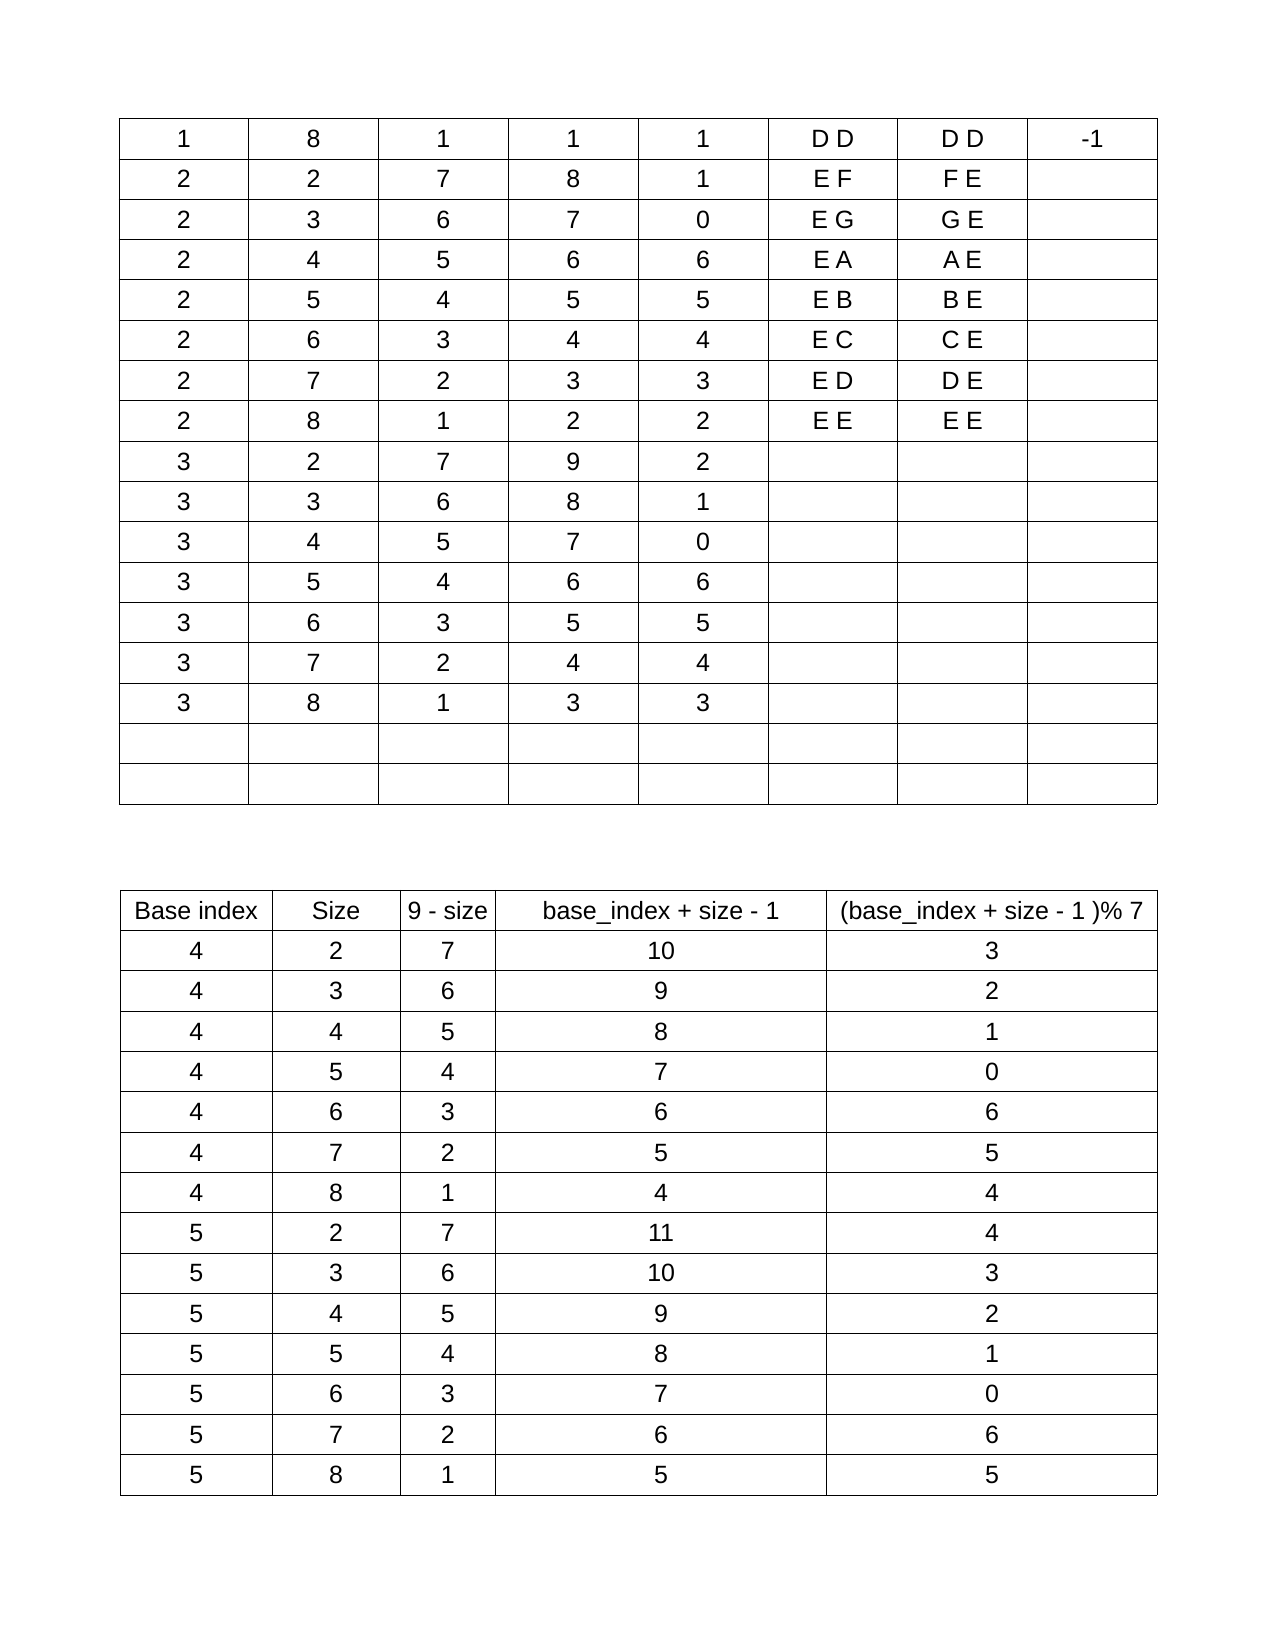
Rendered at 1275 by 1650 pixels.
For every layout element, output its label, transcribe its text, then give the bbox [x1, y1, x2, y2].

table_cell 5 [509, 280, 638, 320]
table_cell D D [769, 119, 897, 158]
table_cell 7 [273, 1133, 400, 1172]
table_cell 0 [827, 1375, 1157, 1414]
table_cell 4 [121, 1133, 272, 1172]
table_cell [898, 724, 1027, 763]
table_cell 6 [639, 563, 768, 602]
table_cell 0 [639, 200, 768, 239]
table_cell 7 [379, 442, 508, 481]
table_cell 5 [249, 563, 378, 602]
table_cell 4 [379, 563, 508, 602]
table_cell 6 [401, 971, 495, 1011]
table_cell 5 [121, 1455, 272, 1494]
table_cell [1028, 200, 1157, 239]
table_cell 2 [827, 971, 1157, 1011]
table_cell E E [769, 401, 897, 441]
table_cell 5 [827, 1133, 1157, 1172]
table_cell 6 [273, 1375, 400, 1414]
table_cell [898, 643, 1027, 682]
table_cell 5 [121, 1294, 272, 1333]
table_cell 7 [401, 1213, 495, 1253]
table_cell 3 [120, 522, 248, 562]
table_cell 5 [379, 240, 508, 279]
table_cell [1028, 684, 1157, 723]
table_cell 4 [639, 321, 768, 360]
table_cell 2 [639, 401, 768, 441]
table_cell 6 [401, 1254, 495, 1293]
table_cell B E [898, 280, 1027, 320]
table_cell [1028, 280, 1157, 320]
table_cell 5 [273, 1334, 400, 1373]
table_cell 7 [401, 931, 495, 970]
table_cell [379, 764, 508, 803]
table_cell 3 [273, 971, 400, 1011]
table_cell 2 [120, 200, 248, 239]
table_cell [769, 442, 897, 481]
table_cell E E [898, 401, 1027, 441]
table_cell [120, 764, 248, 803]
table_cell A E [898, 240, 1027, 279]
table_cell [249, 724, 378, 763]
table_cell 7 [249, 643, 378, 682]
table_cell 7 [496, 1375, 826, 1414]
table_cell 4 [121, 1012, 272, 1051]
table_cell 6 [509, 240, 638, 279]
table_cell 3 [249, 200, 378, 239]
table_cell 4 [273, 1012, 400, 1051]
table_cell [898, 764, 1027, 803]
table_cell 5 [827, 1455, 1157, 1494]
table_cell [249, 764, 378, 803]
table_cell [769, 563, 897, 602]
table_cell [898, 442, 1027, 481]
table_cell D E [898, 361, 1027, 400]
table_cell 2 [249, 442, 378, 481]
table_cell 3 [379, 603, 508, 642]
table_cell 3 [273, 1254, 400, 1293]
table_cell [898, 684, 1027, 723]
table_cell 2 [379, 361, 508, 400]
table_cell 4 [121, 1173, 272, 1212]
table_cell 1 [827, 1012, 1157, 1051]
table_cell 4 [121, 1052, 272, 1091]
table_cell 3 [120, 563, 248, 602]
table_cell [509, 724, 638, 763]
table_cell 2 [273, 1213, 400, 1253]
table_cell 2 [273, 931, 400, 970]
table_cell 6 [249, 321, 378, 360]
table_cell 4 [509, 321, 638, 360]
table_cell 5 [509, 603, 638, 642]
table_cell E A [769, 240, 897, 279]
table_cell 5 [639, 280, 768, 320]
table_cell 4 [273, 1294, 400, 1333]
table_cell 1 [827, 1334, 1157, 1373]
table_cell [769, 684, 897, 723]
table_cell 2 [120, 401, 248, 441]
table_cell 3 [827, 1254, 1157, 1293]
table_header (base_index + size - 1 )% 7 [827, 891, 1157, 930]
table_cell 5 [121, 1213, 272, 1253]
table_cell 5 [121, 1334, 272, 1373]
table_cell 3 [509, 361, 638, 400]
table_cell 6 [509, 563, 638, 602]
table_cell [769, 522, 897, 562]
table_cell 7 [509, 522, 638, 562]
table_cell [509, 764, 638, 803]
table_cell 1 [379, 684, 508, 723]
table_cell [1028, 401, 1157, 441]
table_cell 5 [273, 1052, 400, 1091]
table_cell 6 [827, 1415, 1157, 1454]
table_cell 1 [639, 160, 768, 199]
table_cell 4 [509, 643, 638, 682]
table_cell 2 [120, 160, 248, 199]
table_cell 4 [379, 280, 508, 320]
table_cell 6 [379, 482, 508, 521]
table_cell 3 [379, 321, 508, 360]
table_cell 1 [401, 1455, 495, 1494]
table_cell [1028, 724, 1157, 763]
table_cell [769, 643, 897, 682]
table_cell -1 [1028, 119, 1157, 158]
table_cell 8 [249, 401, 378, 441]
table_cell E G [769, 200, 897, 239]
table_cell [639, 724, 768, 763]
table_cell 1 [639, 482, 768, 521]
table_header Size [273, 891, 400, 930]
table_cell 1 [379, 401, 508, 441]
table_cell 1 [639, 119, 768, 158]
table_header Base index [121, 891, 272, 930]
table_cell 10 [496, 931, 826, 970]
table_cell 6 [249, 603, 378, 642]
table_cell 2 [379, 643, 508, 682]
table_cell 2 [639, 442, 768, 481]
table_cell 7 [379, 160, 508, 199]
table_header base_index + size - 1 [496, 891, 826, 930]
table_cell 7 [273, 1415, 400, 1454]
table_cell 4 [121, 931, 272, 970]
table_cell [1028, 442, 1157, 481]
table_cell 4 [827, 1213, 1157, 1253]
table_cell 11 [496, 1213, 826, 1253]
table_cell 5 [249, 280, 378, 320]
table_cell 3 [249, 482, 378, 521]
table_cell 4 [121, 971, 272, 1011]
table_cell 3 [509, 684, 638, 723]
table_cell 5 [639, 603, 768, 642]
table_cell 0 [827, 1052, 1157, 1091]
table_cell [898, 522, 1027, 562]
table_cell 4 [496, 1173, 826, 1212]
table_cell 3 [639, 361, 768, 400]
table_cell 5 [121, 1375, 272, 1414]
table_cell 2 [827, 1294, 1157, 1333]
table_cell 8 [273, 1173, 400, 1212]
table_cell [1028, 643, 1157, 682]
table_cell 5 [401, 1012, 495, 1051]
table_cell 6 [379, 200, 508, 239]
table_cell [1028, 240, 1157, 279]
table_cell [769, 482, 897, 521]
table_cell [1028, 563, 1157, 602]
table_cell 8 [509, 482, 638, 521]
table_cell 3 [120, 684, 248, 723]
table_cell G E [898, 200, 1027, 239]
table_header 9 - size [401, 891, 495, 930]
table_cell E C [769, 321, 897, 360]
table_cell 2 [120, 321, 248, 360]
table_cell D D [898, 119, 1027, 158]
table_cell 7 [509, 200, 638, 239]
table_cell 9 [496, 1294, 826, 1333]
table_cell 4 [249, 522, 378, 562]
table_cell [769, 764, 897, 803]
table_cell 4 [401, 1052, 495, 1091]
table_cell 6 [496, 1092, 826, 1132]
table_cell 4 [639, 643, 768, 682]
table_cell [1028, 321, 1157, 360]
table_cell [120, 724, 248, 763]
table_cell 1 [120, 119, 248, 158]
table_cell 7 [496, 1052, 826, 1091]
table_cell 3 [827, 931, 1157, 970]
table_cell C E [898, 321, 1027, 360]
table_cell 3 [120, 442, 248, 481]
table_cell [898, 563, 1027, 602]
table_cell 1 [401, 1173, 495, 1212]
table_cell 6 [639, 240, 768, 279]
table_cell [1028, 603, 1157, 642]
table_cell 5 [496, 1455, 826, 1494]
table_cell 2 [509, 401, 638, 441]
table_cell [1028, 482, 1157, 521]
table_cell [898, 603, 1027, 642]
table_cell 6 [273, 1092, 400, 1132]
table_cell 3 [120, 603, 248, 642]
table_cell 8 [273, 1455, 400, 1494]
table_cell 8 [496, 1334, 826, 1373]
table_cell [898, 482, 1027, 521]
table_cell 2 [401, 1415, 495, 1454]
table_cell 8 [249, 119, 378, 158]
table_cell [639, 764, 768, 803]
table_cell 4 [249, 240, 378, 279]
table_cell 4 [827, 1173, 1157, 1212]
table_cell 6 [496, 1415, 826, 1454]
table_cell 3 [401, 1375, 495, 1414]
table_cell 6 [827, 1092, 1157, 1132]
table_cell 8 [496, 1012, 826, 1051]
table_cell 3 [120, 643, 248, 682]
table_cell 10 [496, 1254, 826, 1293]
table_cell F E [898, 160, 1027, 199]
table_cell 7 [249, 361, 378, 400]
table_cell 1 [509, 119, 638, 158]
table_cell E B [769, 280, 897, 320]
table_cell 2 [120, 361, 248, 400]
table_cell 5 [121, 1415, 272, 1454]
table_cell [1028, 522, 1157, 562]
table_cell 8 [249, 684, 378, 723]
table_cell 5 [496, 1133, 826, 1172]
table_cell [769, 724, 897, 763]
table_cell [769, 603, 897, 642]
table_cell 2 [401, 1133, 495, 1172]
table_cell 5 [121, 1254, 272, 1293]
table_cell 0 [639, 522, 768, 562]
table_cell 2 [249, 160, 378, 199]
table_cell [1028, 160, 1157, 199]
table_cell 9 [496, 971, 826, 1011]
table_cell 5 [379, 522, 508, 562]
table_cell 1 [379, 119, 508, 158]
table_cell [379, 724, 508, 763]
table_cell E F [769, 160, 897, 199]
table_cell [1028, 764, 1157, 803]
table_cell 5 [401, 1294, 495, 1333]
table_cell E D [769, 361, 897, 400]
table_cell 4 [121, 1092, 272, 1132]
table_cell 8 [509, 160, 638, 199]
table_cell 3 [401, 1092, 495, 1132]
table_cell [1028, 361, 1157, 400]
table_cell 9 [509, 442, 638, 481]
table_cell 3 [120, 482, 248, 521]
table_cell 4 [401, 1334, 495, 1373]
table_cell 3 [639, 684, 768, 723]
table_cell 2 [120, 240, 248, 279]
table_cell 2 [120, 280, 248, 320]
